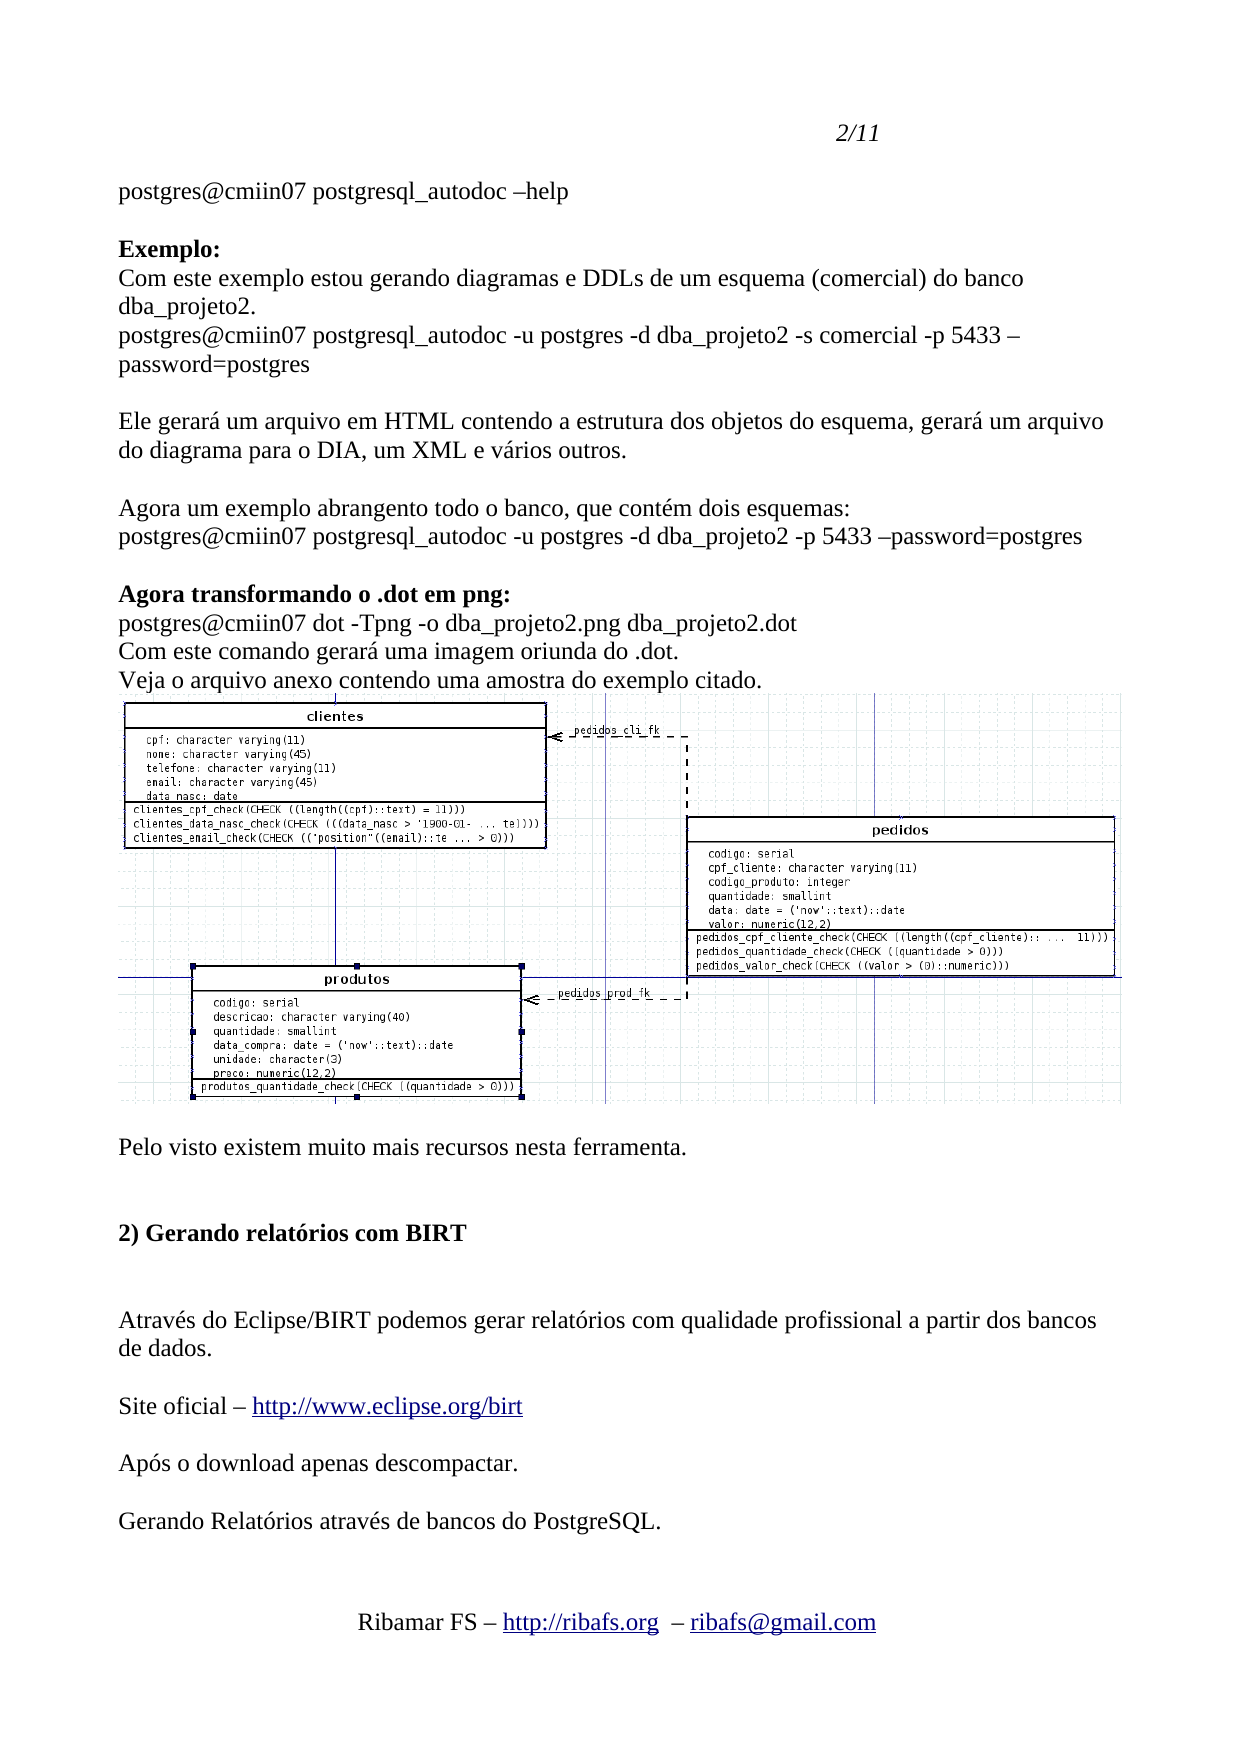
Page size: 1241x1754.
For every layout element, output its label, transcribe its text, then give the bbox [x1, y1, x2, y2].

text Veja o arquivo anexo contendo uma amostra do exemplo citado. [118, 665, 1122, 693]
text 2) Gerando relatórios com BIRT [118, 1218, 1122, 1247]
text Pelo visto existem muito mais recursos nesta ferramenta. [118, 1132, 1122, 1161]
text postgres@cmiin07 postgresql_autodoc -u postgres -d dba_projeto2 -s comercial -p 5433 –password=postgres [118, 320, 1122, 378]
text Com este comando gerará uma imagem oriunda do .dot. [118, 636, 1122, 665]
text Após o download apenas descompactar. [118, 1448, 1122, 1477]
text Agora um exemplo abrangento todo o banco, que contém dois esquemas: [118, 493, 1122, 521]
text postgres@cmiin07 dot -Tpng -o dba_projeto2.png dba_projeto2.dot [118, 608, 1122, 636]
text Site oficial – http://www.eclipse.org/birt [118, 1391, 1122, 1420]
text postgres@cmiin07 postgresql_autodoc -u postgres -d dba_projeto2 -p 5433 –password=postgres [118, 521, 1122, 550]
text postgres@cmiin07 postgresql_autodoc –help [118, 176, 1122, 205]
text Gerando Relatórios através de bancos do PostgreSQL. [118, 1506, 1122, 1535]
text Exemplo: [118, 234, 1122, 263]
text Através do Eclipse/BIRT podemos gerar relatórios com qualidade profissional a partir dos bancos de dados. [118, 1305, 1122, 1362]
text Com este exemplo estou gerando diagramas e DDLs de um esquema (comercial) do banco dba_projeto2. [118, 263, 1122, 320]
text Agora transformando o .dot em png: [118, 579, 1122, 608]
picture [118, 693, 1122, 1104]
text Ele gerará um arquivo em HTML contendo a estrutura dos objetos do esquema, gerará um arquivo do diagrama para o DIA, um XML e vários outros. [118, 406, 1122, 464]
